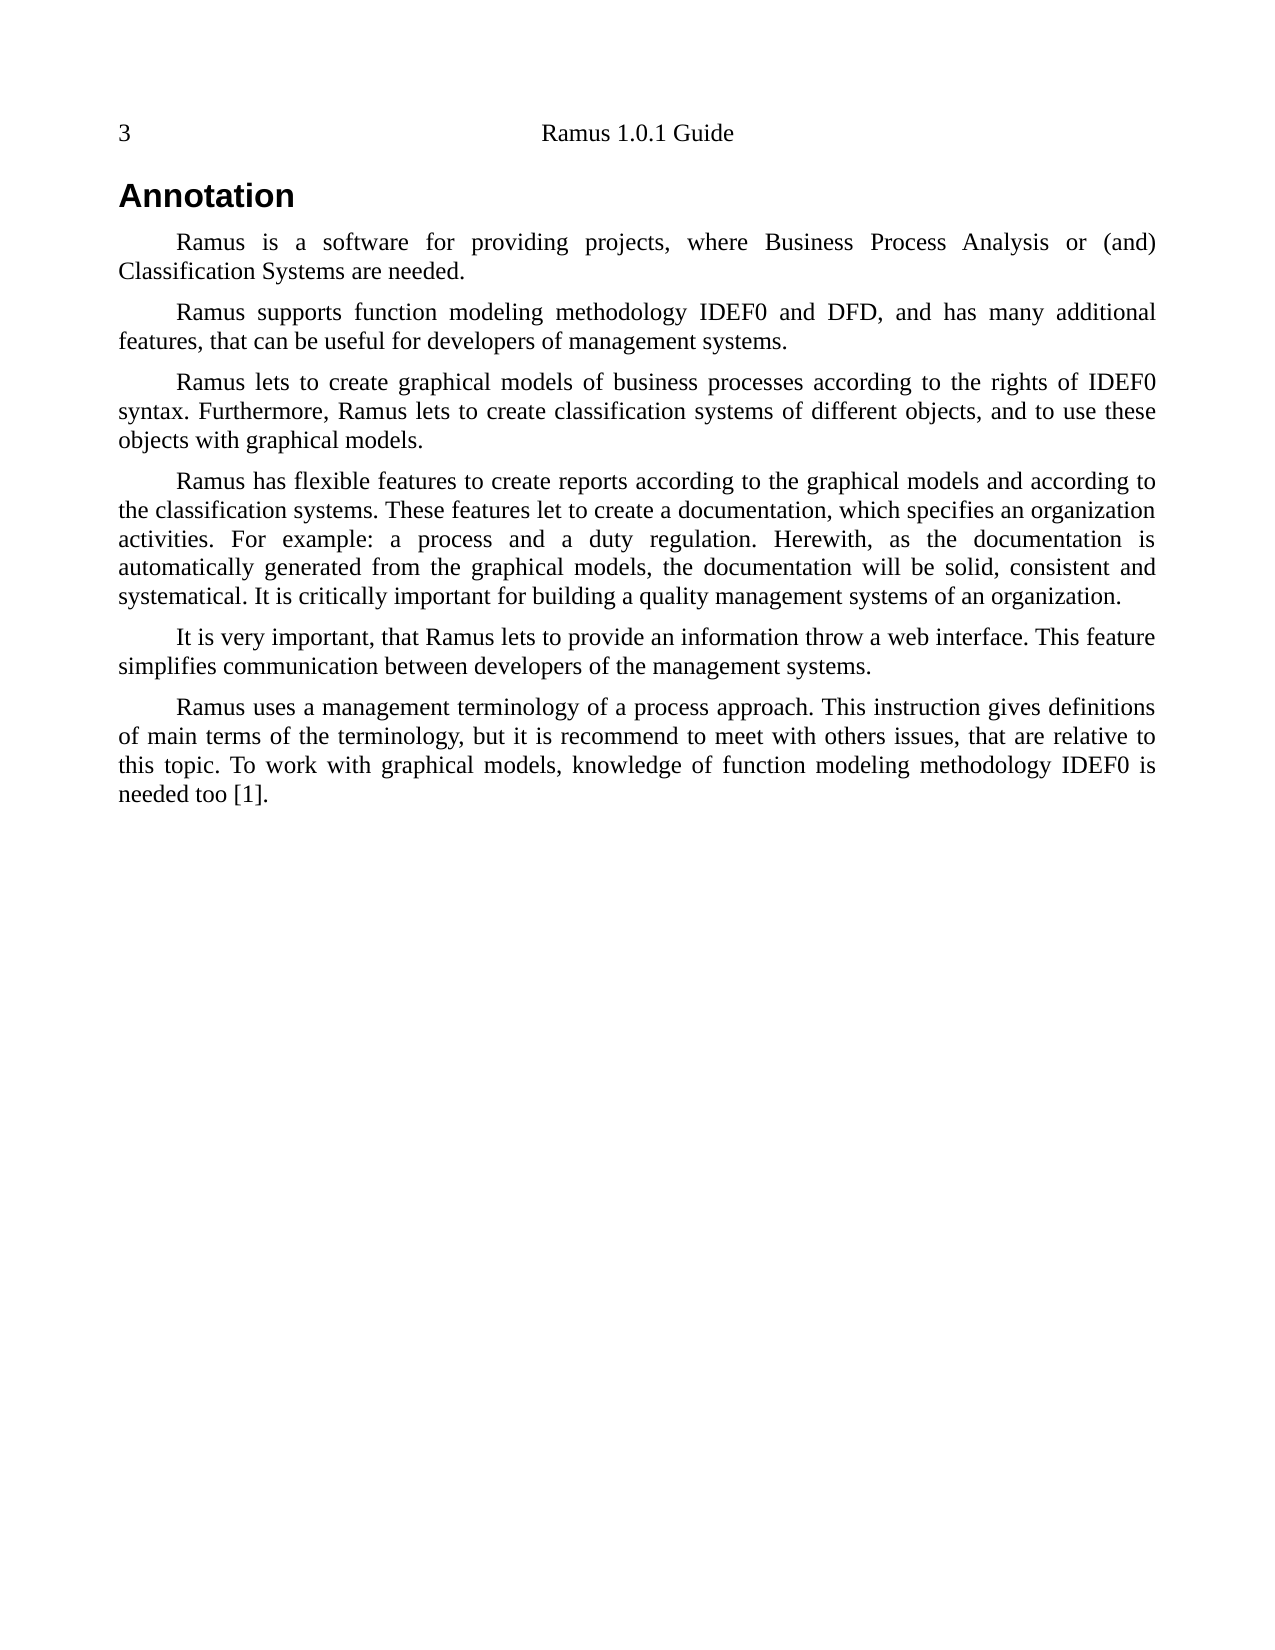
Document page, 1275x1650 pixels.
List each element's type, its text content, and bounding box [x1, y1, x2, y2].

text Ramus uses a management terminology of a process approach. This instruction gives definitions of main terms of the terminology, but it is recommend to meet with others issues, that are relative to this topic. To work with graphical models, knowledge of function modeling methodology IDEF0 is needed too [1]. [118, 692, 1157, 807]
subtitle Annotation [118, 176, 1157, 215]
text Ramus supports function modeling methodology IDEF0 and DFD, and has many additional features, that can be useful for developers of management systems. [118, 297, 1157, 355]
text Ramus is a software for providing projects, where Business Process Analysis or (and) Classification Systems are needed. [118, 227, 1157, 285]
text Ramus lets to create graphical models of business processes according to the rights of IDEF0 syntax. Furthermore, Ramus lets to create classification systems of different objects, and to use these objects with graphical models. [118, 367, 1157, 454]
text Ramus has flexible features to create reports according to the graphical models and according to the classification systems. These features let to create a documentation, which specifies an organization activities. For example: a process and a duty regulation. Herewith, as the documentation is automatically generated from the graphical models, the documentation will be solid, consistent and systematical. It is critically important for building a quality management systems of an organization. [118, 466, 1157, 610]
text It is very important, that Ramus lets to provide an information throw a web interface. This feature simplifies communication between developers of the management systems. [118, 622, 1157, 680]
